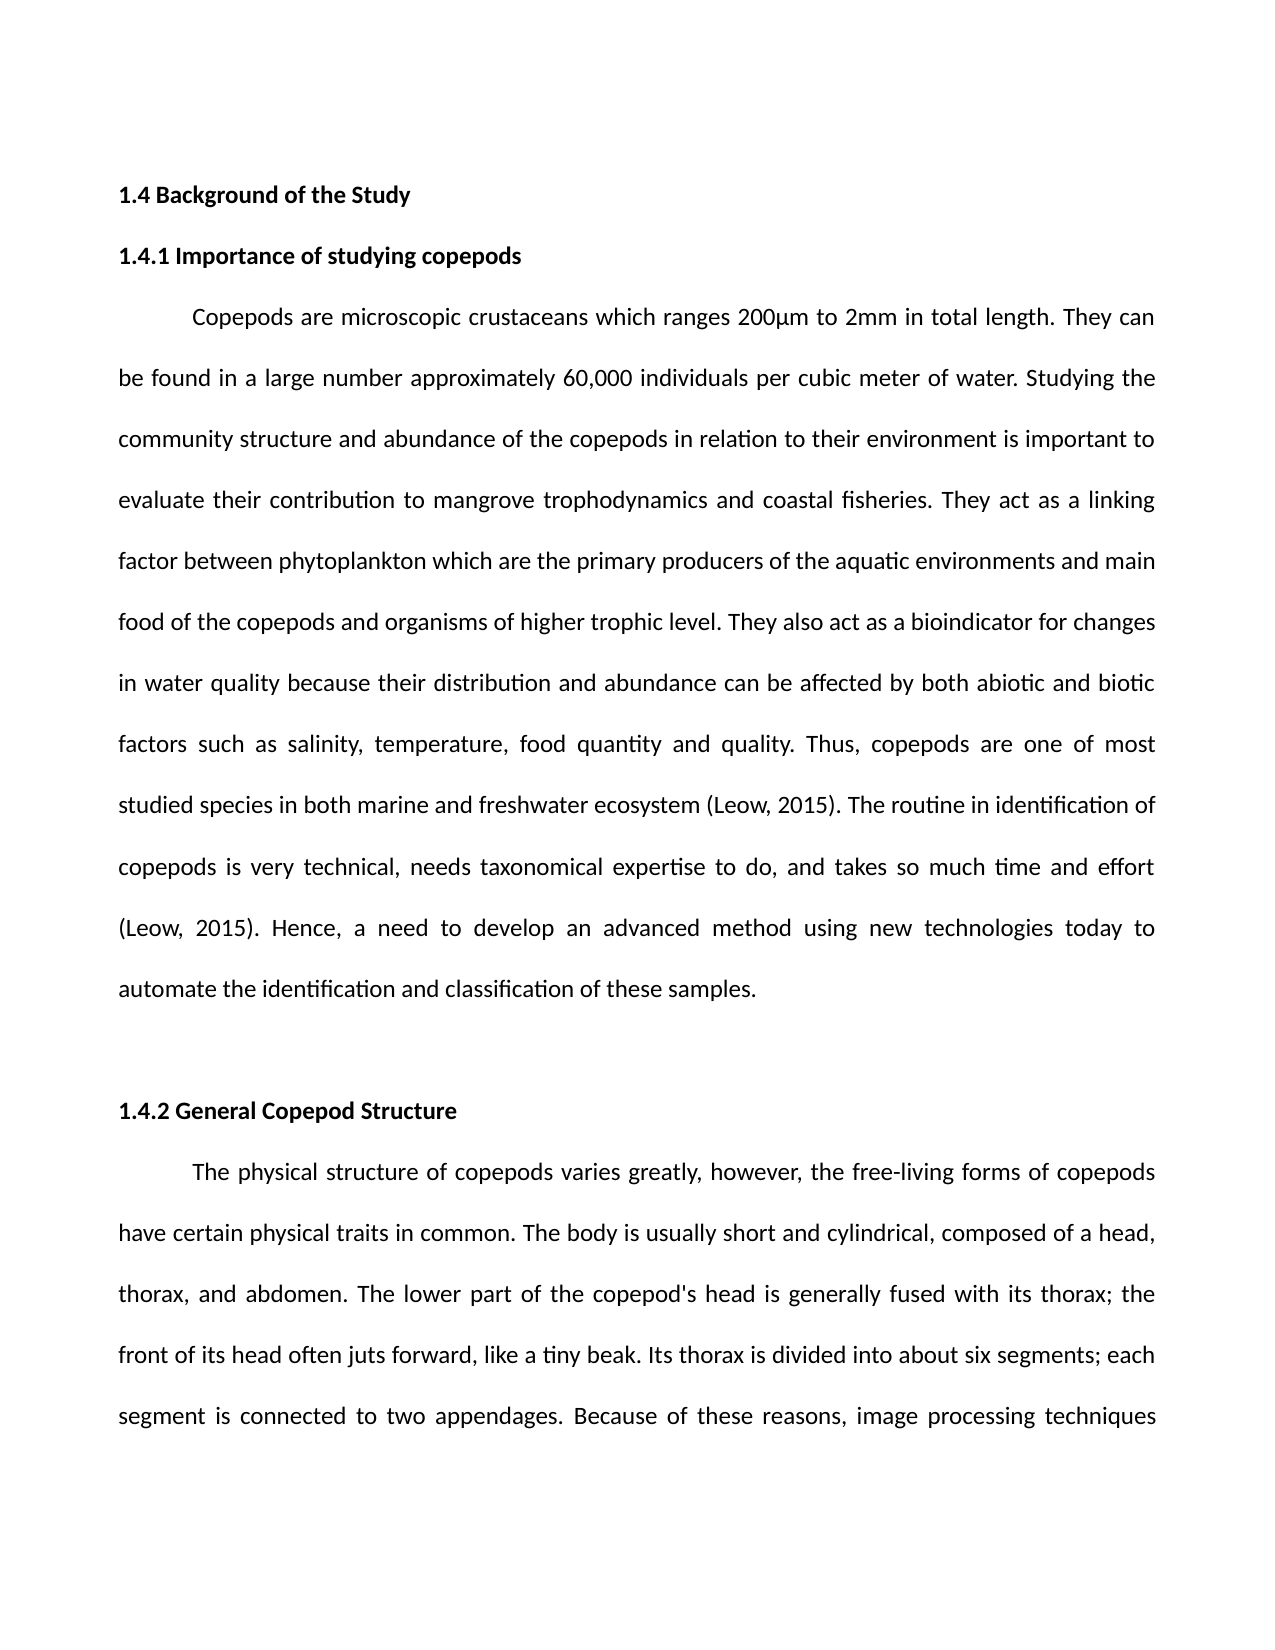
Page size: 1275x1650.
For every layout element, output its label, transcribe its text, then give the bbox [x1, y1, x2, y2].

text 1.4.2 General Copepod Structure [118, 1095, 1157, 1125]
text Copepods are microscopic crustaceans which ranges 200μm to 2mm in total length. They can be found in a large number approximately 60,000 individuals per cubic meter of water. Studying the community structure and abundance of the copepods in relation to their environment is important to evaluate their contribution to mangrove trophodynamics and coastal fisheries. They act as a linking factor between phytoplankton which are the primary producers of the aquatic environments and main food of the copepods and organisms of higher trophic level. They also act as a bioindicator for changes in water quality because their distribution and abundance can be affected by both abiotic and biotic factors such as salinity, temperature, food quantity and quality. Thus, copepods are one of most studied species in both marine and freshwater ecosystem (Leow, 2015). The routine in identification of copepods is very technical, needs taxonomical expertise to do, and takes so much time and effort (Leow, 2015). Hence, a need to develop an advanced method using new technologies today to automate the identification and classification of these samples. [118, 301, 1157, 1003]
text 1.4 Background of the Study [118, 179, 1157, 210]
text The physical structure of copepods varies greatly, however, the free-living forms of copepods have certain physical traits in common. The body is usually short and cylindrical, composed of a head, thorax, and abdomen. The lower part of the copepod's head is generally fused with its thorax; the front of its head often juts forward, like a tiny beak. Its thorax is divided into about six segments; each segment is connected to two appendages. Because of these reasons, image processing techniques [118, 1156, 1157, 1431]
text 1.4.1 Importance of studying copepods [118, 240, 1157, 271]
